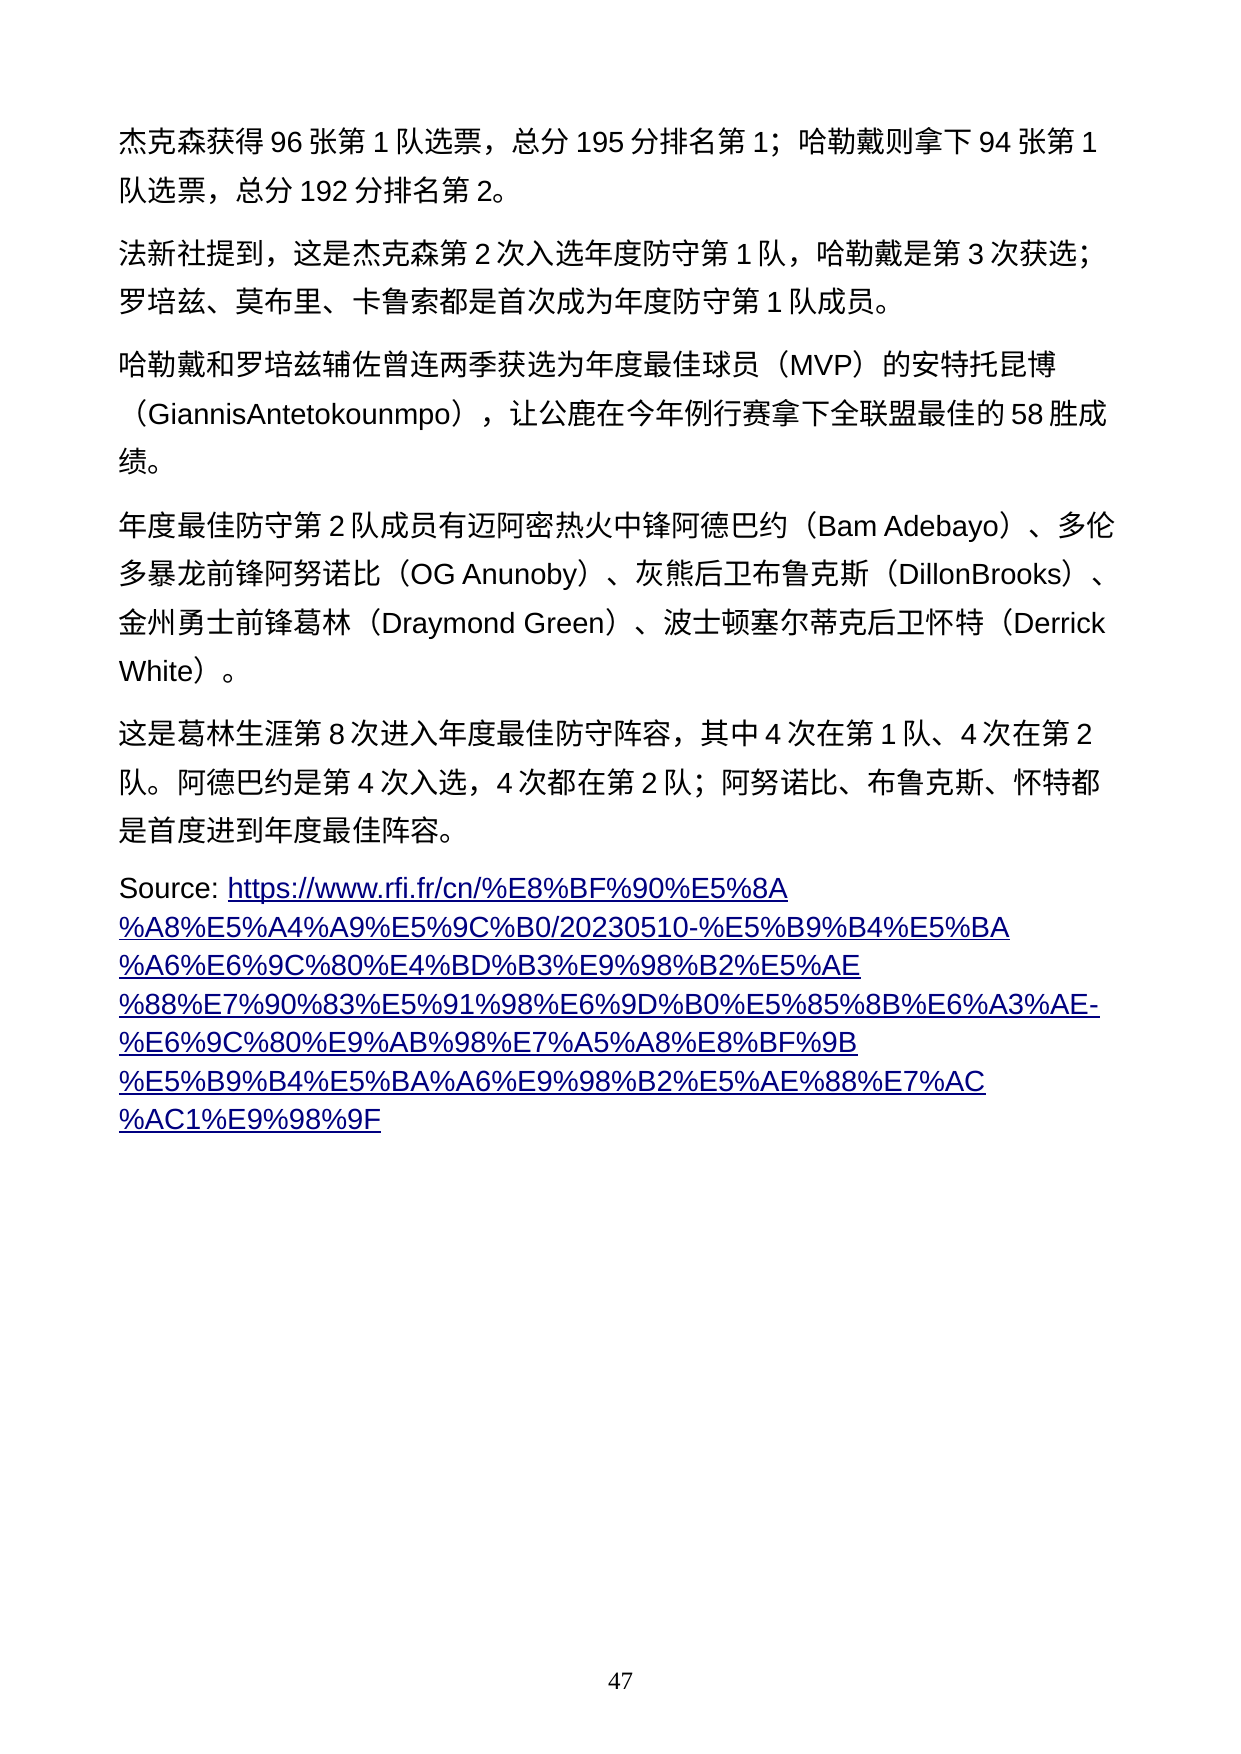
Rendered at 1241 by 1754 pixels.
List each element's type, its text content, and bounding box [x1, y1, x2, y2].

text 杰克森获得96张第1队选票，总分195分排名第1；哈勒戴则拿下94张第1队选票，总分192分排名第2。 [118, 118, 1122, 209]
text 年度最佳防守第2队成员有迈阿密热火中锋阿德巴约（Bam Adebayo）、多伦多暴龙前锋阿努诺比（OG Anunoby）、灰熊后卫布鲁克斯（DillonBrooks）、金州勇士前锋葛林（Draymond Green）、波士顿塞尔蒂克后卫怀特（Derrick White）。 [118, 502, 1122, 690]
text 哈勒戴和罗培兹辅佐曾连两季获选为年度最佳球员（MVP）的安特托昆博（GiannisAntetokounmpo），让公鹿在今年例行赛拿下全联盟最佳的58胜成绩。 [118, 342, 1122, 481]
text Source: https://www.rfi.fr/cn/%E8%BF%90%E5%8A%A8%E5%A4%A9%E5%9C%B0/20230510-%E5%B9%B4%E5%BA%A6%E6%9C%80%E4%BD%B3%E9%98%B2%E5%AE%88%E7%90%83%E5%91%98%E6%9D%B0%E5%85%8B%E6%A3%AE-%E6%9C%80%E9%AB%98%E7%A5%A8%E8%BF%9B%E5%B9%B4%E5%BA%A6%E9%98%B2%E5%AE%88%E7%AC%AC1%E9%98%9F [118, 871, 1122, 1136]
text 法新社提到，这是杰克森第2次入选年度防守第1队，哈勒戴是第3次获选；罗培兹、莫布里、卡鲁索都是首次成为年度防守第1队成员。 [118, 230, 1122, 321]
text 这是葛林生涯第8次进入年度最佳防守阵容，其中4次在第1队、4次在第2队。阿德巴约是第4次入选，4次都在第2队；阿努诺比、布鲁克斯、怀特都是首度进到年度最佳阵容。 [118, 711, 1122, 850]
